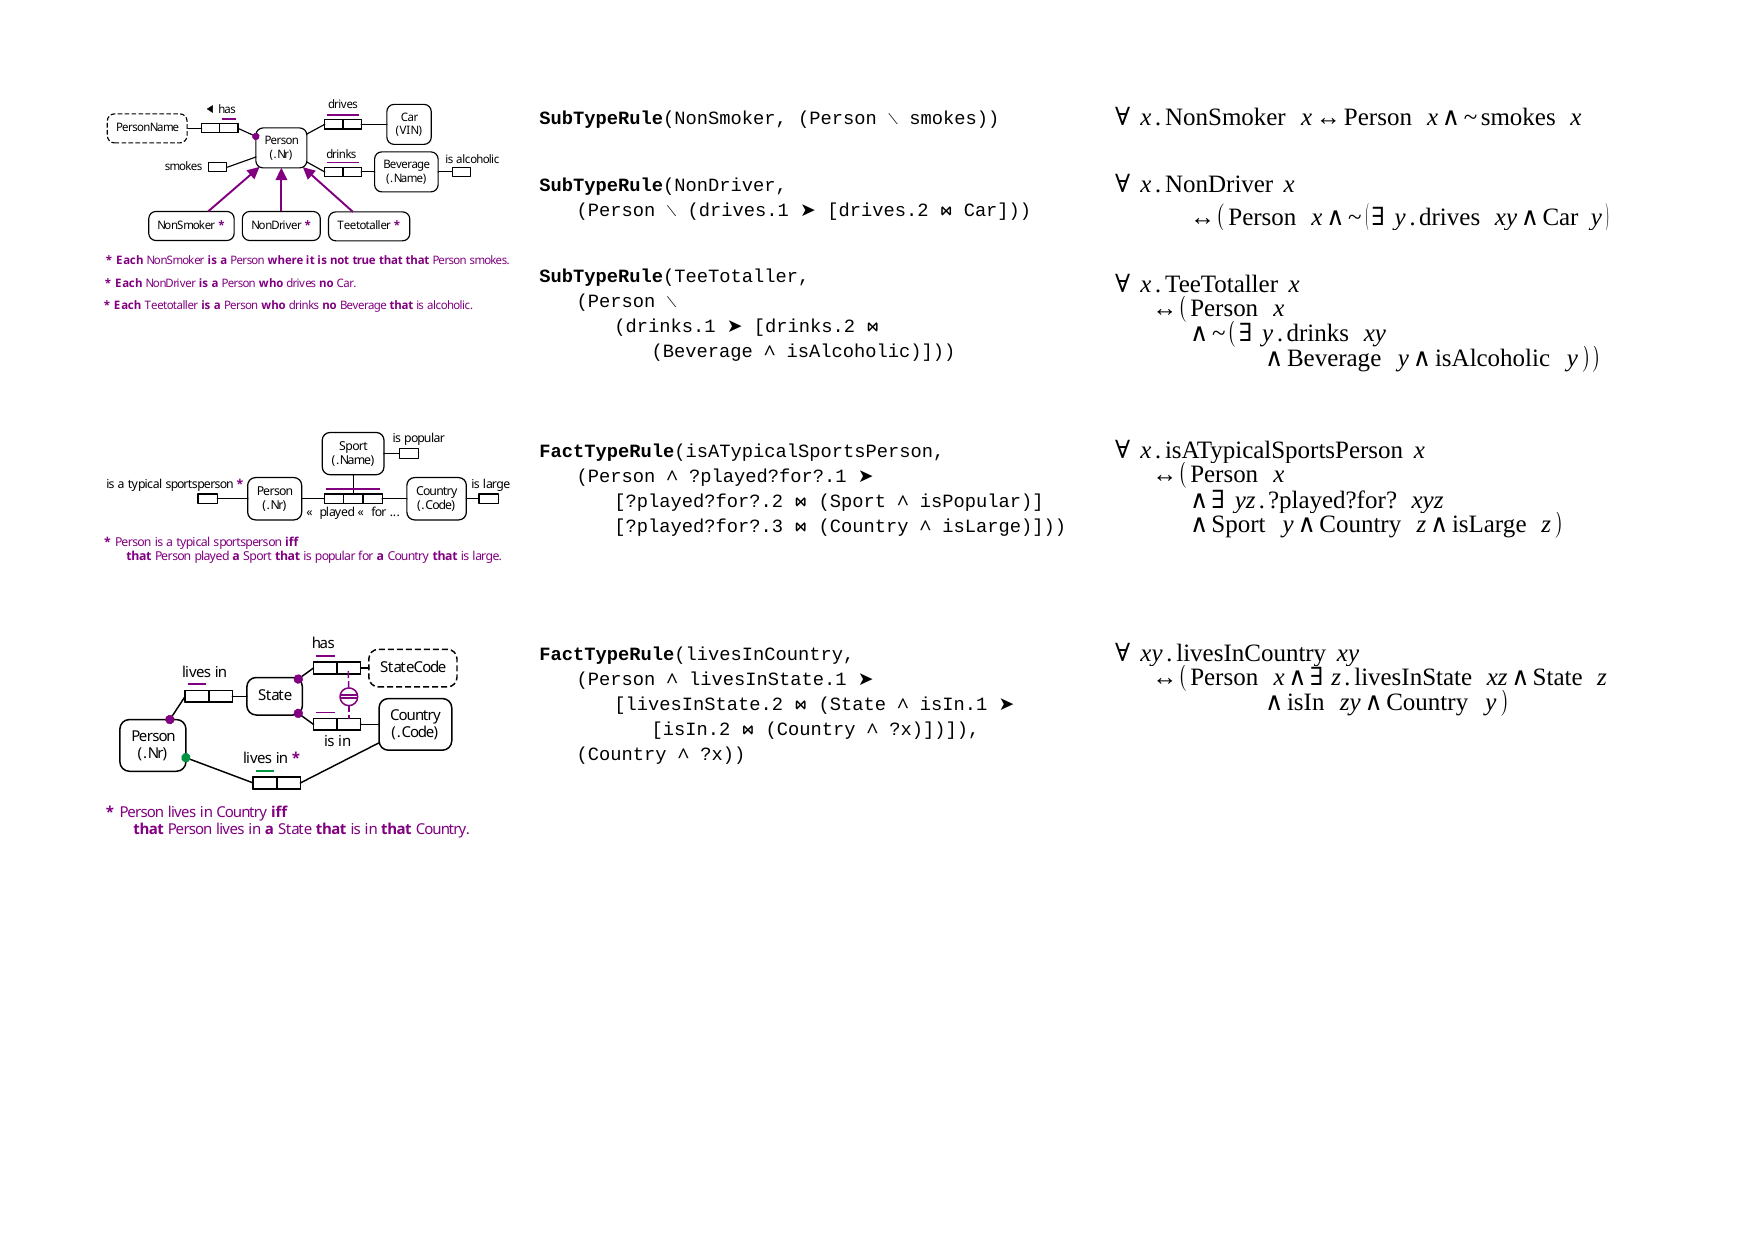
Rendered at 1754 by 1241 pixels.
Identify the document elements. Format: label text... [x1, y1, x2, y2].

table_cell [1104, 38, 1650, 371]
table_cell [85, 38, 528, 371]
table_cell [85, 371, 528, 573]
table_cell FactTypeRule(livesInCountry, (Person ∧ livesInState.1 ➤ [livesInState.2 ⋈ (State ∧ isIn.1 ➤ [isIn.2 ⋈ (Country ∧ ?x)])]), (Country ∧ ?x)) [528, 574, 1104, 850]
table_cell [85, 574, 528, 850]
table_cell SubTypeRule(NonSmoker, (Person ∖ smokes)) SubTypeRule(NonDriver, (Person ∖ (drives.1 ➤ [drives.2 ⋈ Car])) SubTypeRule(TeeTotaller, (Person ∖ (drinks.1 ➤ [drinks.2 ⋈ (Beverage ∧ isAlcoholic)])) [528, 38, 1104, 371]
table_cell FactTypeRule(isATypicalSportsPerson, (Person ∧ ?played?for?.1 ➤ [?played?for?.2 ⋈ (Sport ∧ isPopular)] [?played?for?.3 ⋈ (Country ∧ isLarge)])) [528, 371, 1104, 573]
table_cell [1104, 574, 1650, 850]
table_cell [1104, 371, 1650, 573]
